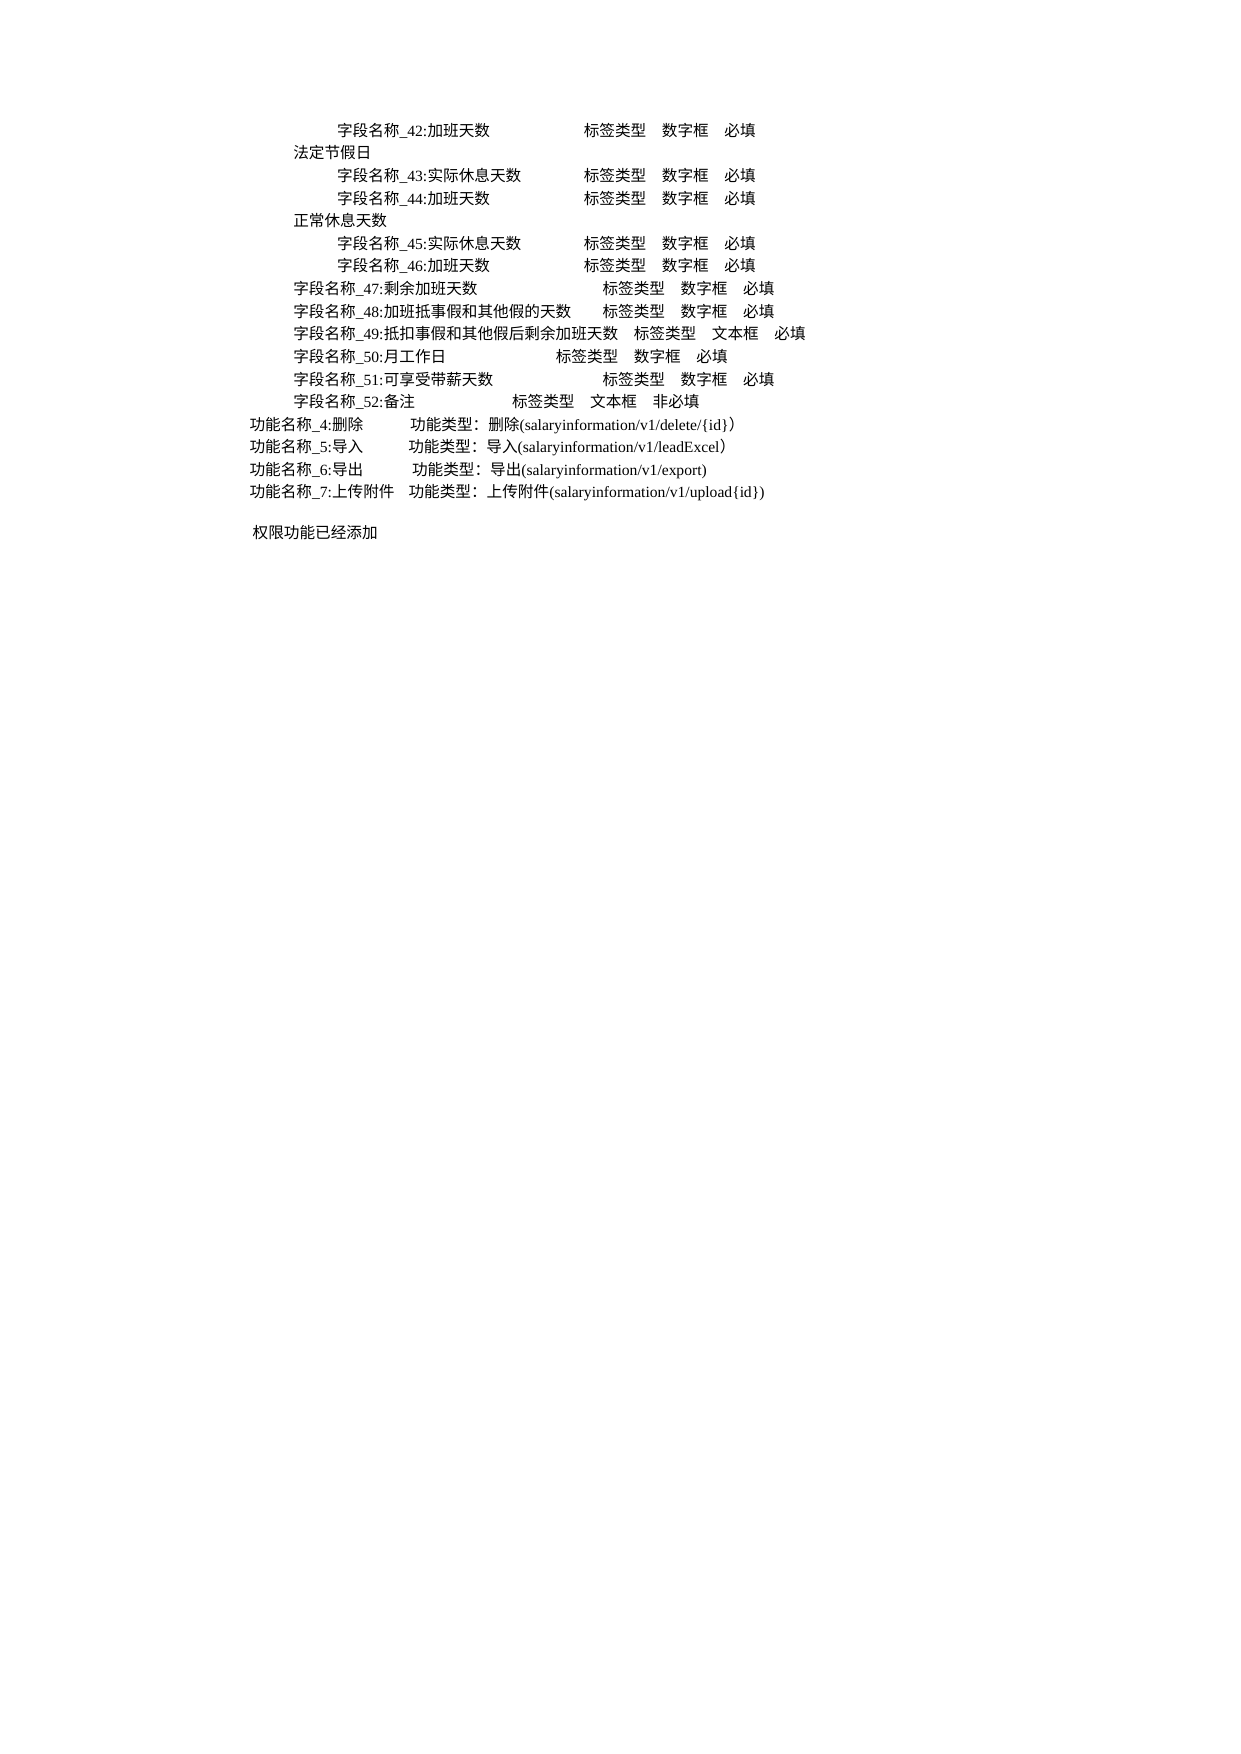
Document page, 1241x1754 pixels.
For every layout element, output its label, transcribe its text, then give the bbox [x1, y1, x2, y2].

text 功能名称_4:删除 功能类型：删除(salaryinformation/v1/delete/{id}） [118, 412, 1122, 434]
text 字段名称_47:剩余加班天数 标签类型 数字框 必填 [118, 276, 1122, 299]
text 权限功能已经添加 [118, 520, 1122, 543]
text 字段名称_44:加班天数 标签类型 数字框 必填 [118, 186, 1122, 208]
text 功能名称_6:导出 功能类型：导出(salaryinformation/v1/export) [118, 457, 1122, 480]
text 法定节假日 [118, 141, 1122, 163]
text 字段名称_49:抵扣事假和其他假后剩余加班天数 标签类型 文本框 必填 [118, 322, 1122, 344]
text 正常休息天数 [118, 208, 1122, 231]
text 字段名称_45:实际休息天数 标签类型 数字框 必填 [118, 231, 1122, 254]
text 字段名称_42:加班天数 标签类型 数字框 必填 [118, 118, 1122, 141]
text 功能名称_7:上传附件 功能类型：上传附件(salaryinformation/v1/upload{id}) [118, 480, 1122, 502]
text 功能名称_5:导入 功能类型：导入(salaryinformation/v1/leadExcel） [118, 434, 1122, 457]
text 字段名称_43:实际休息天数 标签类型 数字框 必填 [118, 163, 1122, 186]
text 字段名称_46:加班天数 标签类型 数字框 必填 [118, 254, 1122, 276]
text 字段名称_52:备注 标签类型 文本框 非必填 [118, 389, 1122, 412]
text 字段名称_48:加班抵事假和其他假的天数 标签类型 数字框 必填 [118, 299, 1122, 322]
text 字段名称_50:月工作日 标签类型 数字框 必填 [118, 344, 1122, 367]
text 字段名称_51:可享受带薪天数 标签类型 数字框 必填 [118, 367, 1122, 389]
